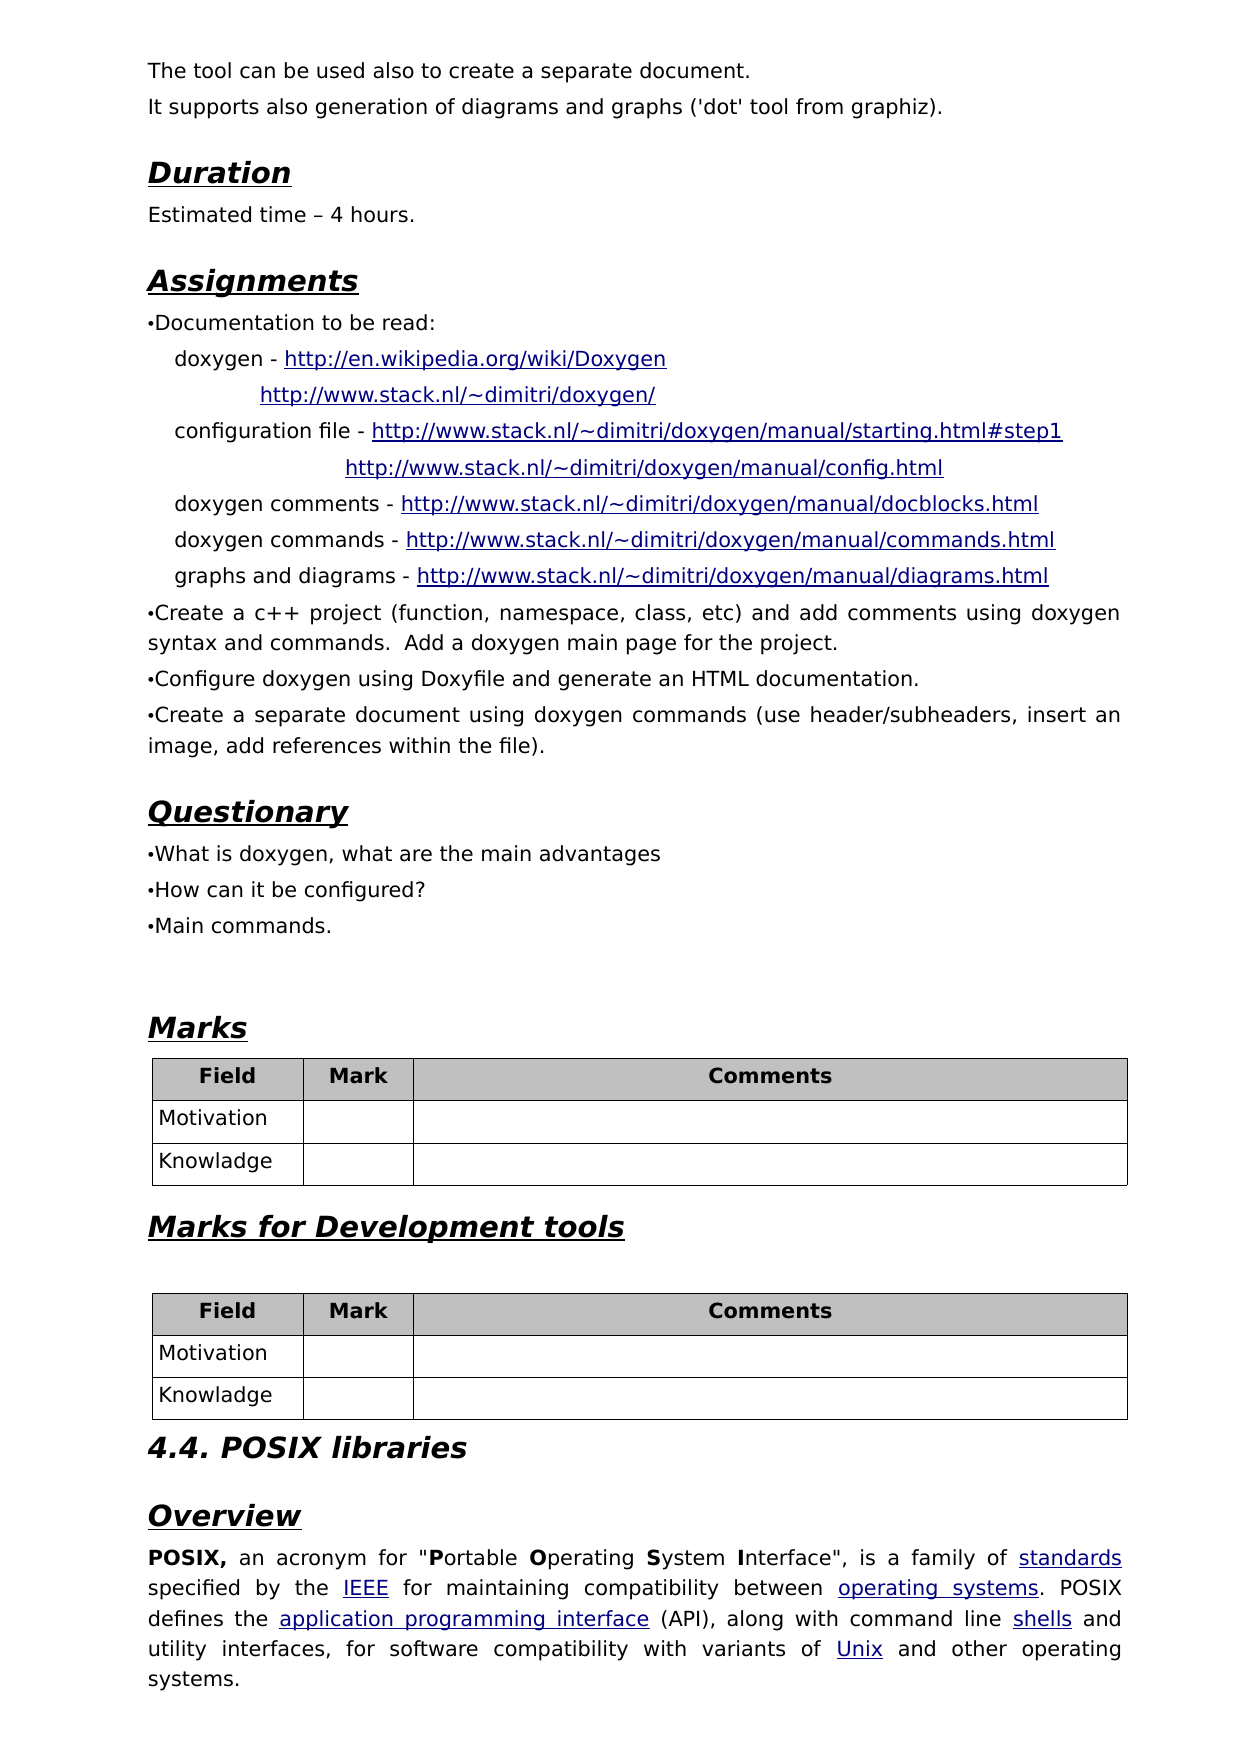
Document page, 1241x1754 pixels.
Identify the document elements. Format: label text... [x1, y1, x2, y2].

table_cell [304, 1336, 413, 1377]
subtitle Marks [148, 1012, 1122, 1046]
table_header Mark [304, 1059, 413, 1100]
list What is doxygen, what are the main advantages [148, 842, 1122, 866]
table_cell [414, 1144, 1127, 1184]
table_header Field [153, 1059, 303, 1100]
table_cell Knowladge [153, 1378, 303, 1419]
subtitle POSIX libraries [148, 1432, 1122, 1466]
text http://www.stack.nl/~dimitri/doxygen/manual/config.html [148, 456, 1122, 480]
list How can it be configured? [148, 878, 1122, 902]
table_cell [414, 1378, 1127, 1419]
subtitle Assignments [148, 264, 1122, 298]
table_cell Knowladge [153, 1144, 303, 1184]
table_cell [414, 1336, 1127, 1377]
table_cell Motivation [153, 1336, 303, 1377]
table_cell [304, 1378, 413, 1419]
subtitle Marks for Development tools [148, 1210, 1122, 1244]
list Documentation to be read: [148, 311, 1122, 335]
table_header Mark [304, 1294, 413, 1335]
text It supports also generation of diagrams and graphs ('dot' tool from graphiz). [148, 95, 1122, 119]
subtitle Duration [148, 157, 1122, 191]
text doxygen - http://en.wikipedia.org/wiki/Doxygen [148, 347, 1122, 371]
table_header Comments [414, 1294, 1127, 1335]
text graphs and diagrams - http://www.stack.nl/~dimitri/doxygen/manual/diagrams.html [148, 564, 1122, 589]
text doxygen comments - http://www.stack.nl/~dimitri/doxygen/manual/docblocks.html [148, 492, 1122, 516]
table_cell [304, 1144, 413, 1184]
list Create a c++ project (function, namespace, class, etc) and add comments using doxygen syntax and commands. Add a doxygen main page for the project. [148, 601, 1122, 655]
list Main commands. [148, 914, 1122, 938]
text configuration file - http://www.stack.nl/~dimitri/doxygen/manual/starting.html#step1 [148, 419, 1122, 444]
text POSIX, an acronym for "Portable Operating System Interface", is a family of standards specified by the IEEE for maintaining compatibility between operating systems. POSIX defines the application programming interface (API), along with command line shells and utility interfaces, for software compatibility with variants of Unix and other operating systems. [148, 1546, 1122, 1691]
subtitle Questionary [148, 795, 1122, 829]
subtitle Overview [148, 1499, 1122, 1533]
text Estimated time – 4 hours. [148, 203, 1122, 227]
table_cell [304, 1101, 413, 1142]
text doxygen commands - http://www.stack.nl/~dimitri/doxygen/manual/commands.html [148, 528, 1122, 552]
list Configure doxygen using Doxyfile and generate an HTML documentation. [148, 667, 1122, 692]
table_header Comments [414, 1059, 1127, 1100]
table_cell [414, 1101, 1127, 1142]
text The tool can be used also to create a separate document. [148, 59, 1122, 83]
table_cell Motivation [153, 1101, 303, 1142]
list Create a separate document using doxygen commands (use header/subheaders, insert an image, add references within the file). [148, 703, 1122, 758]
table_header Field [153, 1294, 303, 1335]
text http://www.stack.nl/~dimitri/doxygen/ [148, 383, 1122, 407]
